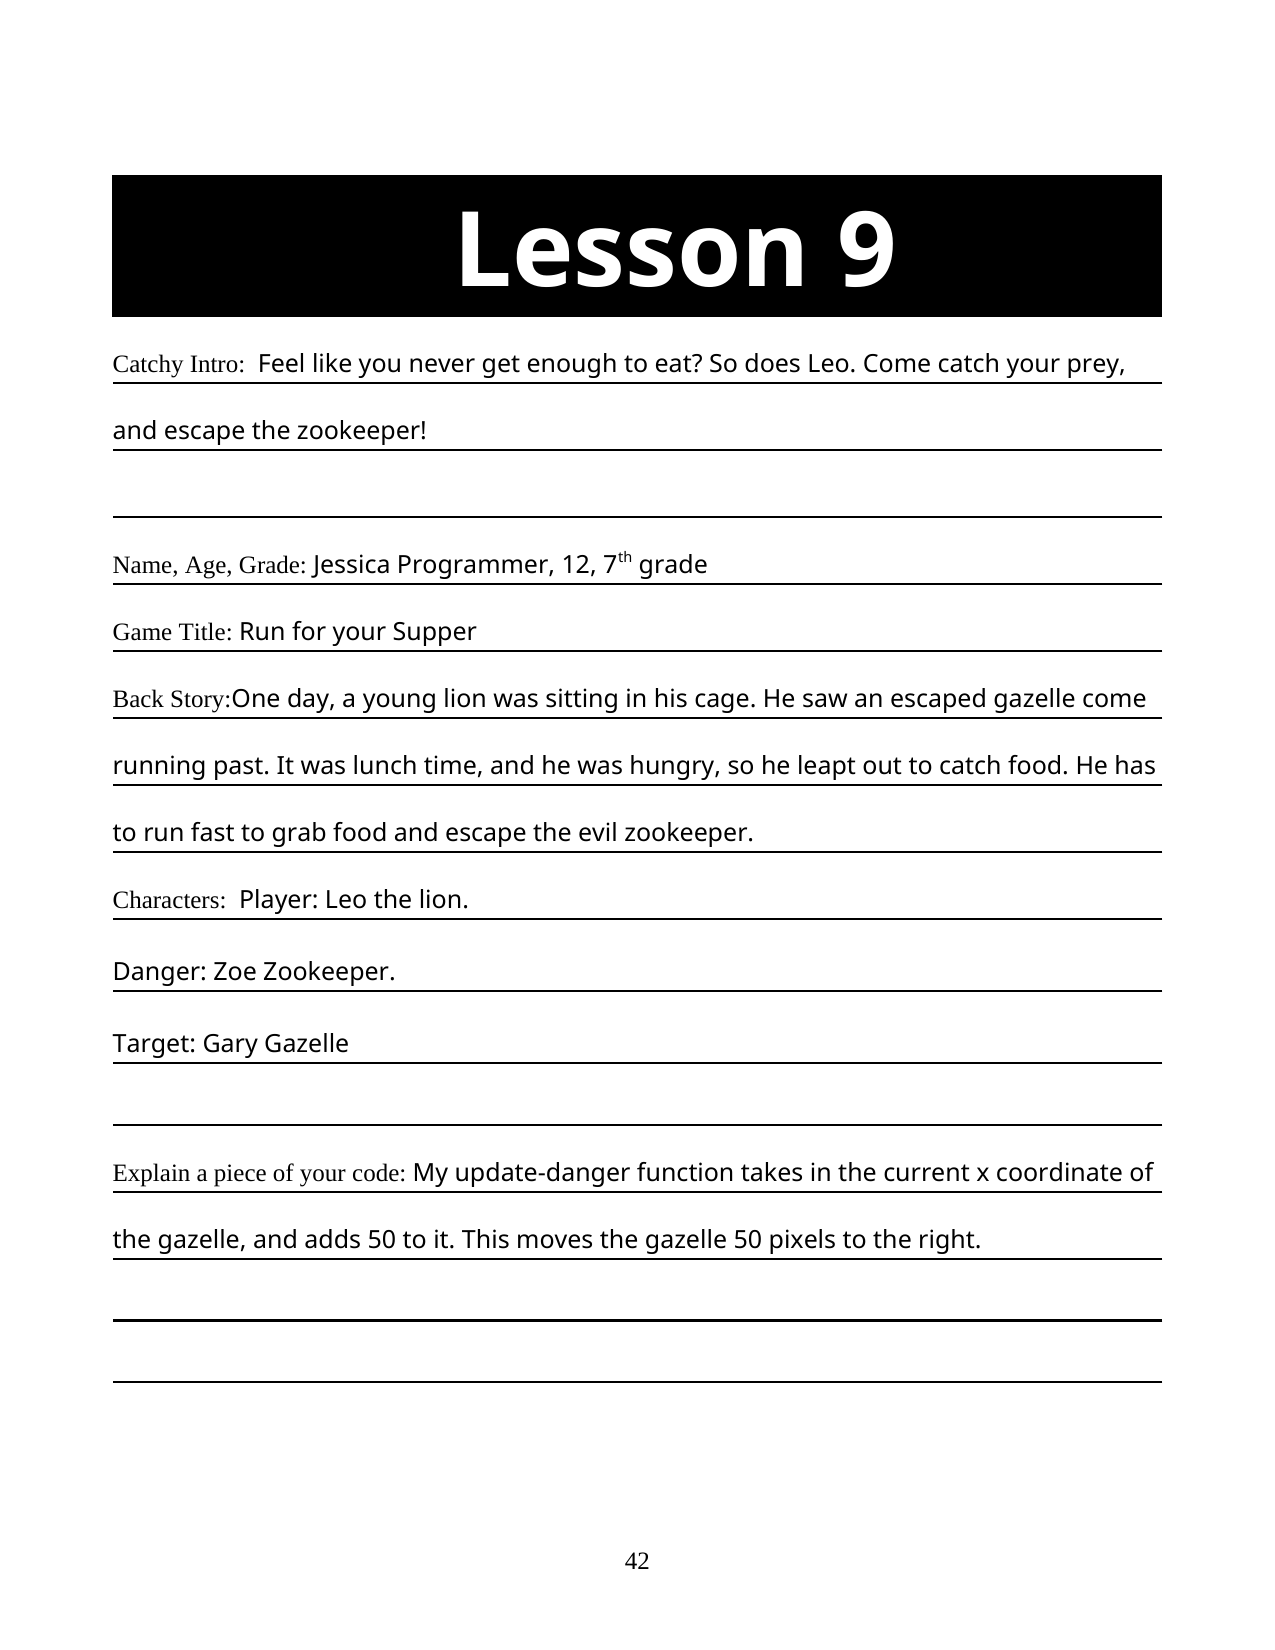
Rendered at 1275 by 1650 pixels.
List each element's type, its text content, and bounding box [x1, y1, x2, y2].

text Characters: Player: Leo the lion. [112, 881, 1162, 920]
subtitle Lesson 9 [112, 175, 1162, 317]
text Game Title: Run for your Supper [112, 613, 1162, 652]
text Catchy Intro: Feel like you never get enough to eat? So does Leo. Come catch your prey, [112, 346, 1162, 384]
text and escape the zookeeper! [112, 413, 1162, 451]
text running past. It was lunch time, and he was hungry, so he leapt out to catch food. He has [112, 747, 1162, 786]
text Explain a piece of your code: My update-danger function takes in the current x coordinate of [112, 1155, 1162, 1193]
text Back Story:One day, a young lion was sitting in his cage. He saw an escaped gazelle come [112, 681, 1162, 719]
text the gazelle, and adds 50 to it. This moves the gazelle 50 pixels to the right. [112, 1222, 1162, 1260]
text Danger: Zoe Zookeeper. [112, 954, 1162, 992]
text Target: Gary Gazelle [112, 1026, 1162, 1064]
text Name, Age, Grade: Jessica Programmer, 12, 7th grade [112, 547, 1162, 585]
text to run fast to grab food and escape the evil zookeeper. [112, 814, 1162, 853]
